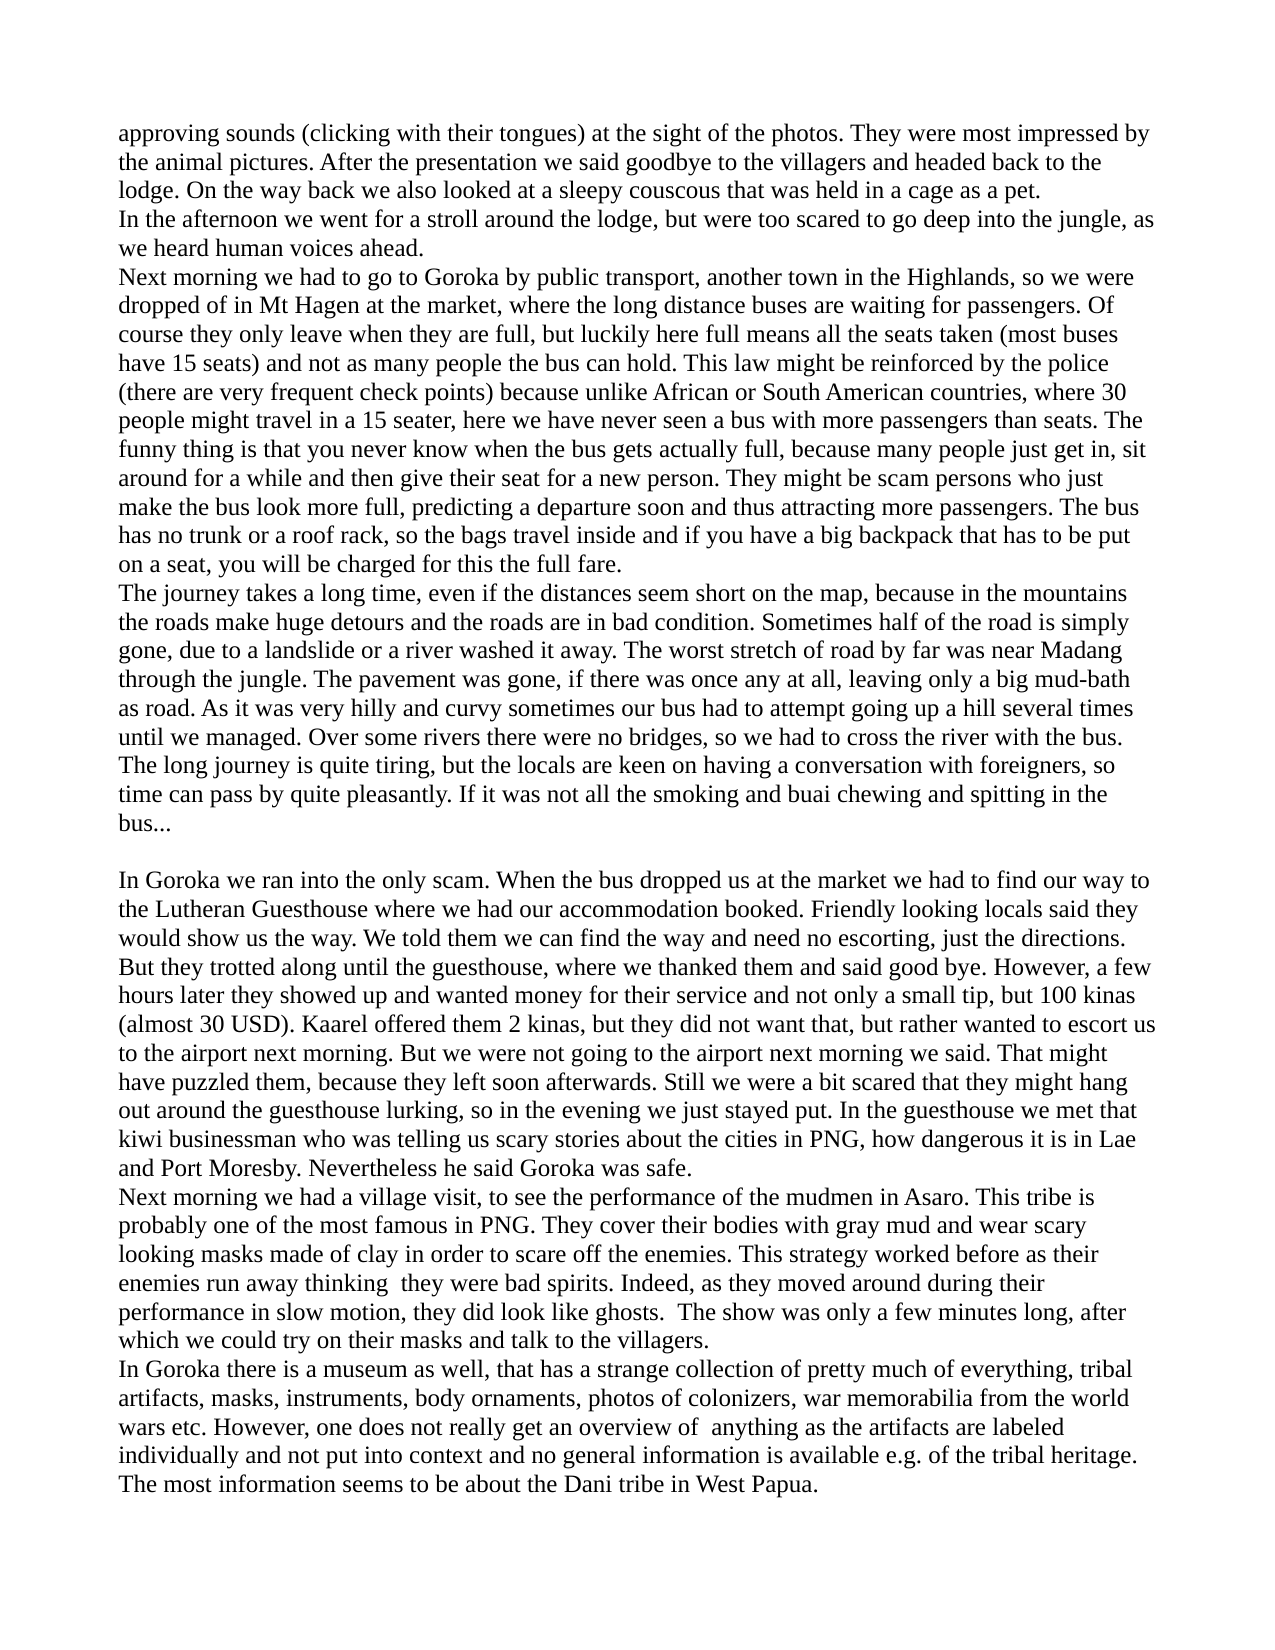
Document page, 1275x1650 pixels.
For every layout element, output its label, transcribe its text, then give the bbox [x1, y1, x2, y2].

text In Goroka there is a museum as well, that has a strange collection of pretty much of everything, tribal artifacts, masks, instruments, body ornaments, photos of colonizers, war memorabilia from the world wars etc. However, one does not really get an overview of anything as the artifacts are labeled individually and not put into context and no general information is available e.g. of the tribal heritage. The most information seems to be about the Dani tribe in West Papua. [118, 1354, 1157, 1498]
text In the afternoon we went for a stroll around the lodge, but were too scared to go deep into the jungle, as we heard human voices ahead. [118, 204, 1157, 262]
text Next morning we had to go to Goroka by public transport, another town in the Highlands, so we were dropped of in Mt Hagen at the market, where the long distance buses are waiting for passengers. Of course they only leave when they are full, but luckily here full means all the seats taken (most buses have 15 seats) and not as many people the bus can hold. This law might be reinforced by the police (there are very frequent check points) because unlike African or South American countries, where 30 people might travel in a 15 seater, here we have never seen a bus with more passengers than seats. The funny thing is that you never know when the bus gets actually full, because many people just get in, sit around for a while and then give their seat for a new person. They might be scam persons who just make the bus look more full, predicting a departure soon and thus attracting more passengers. The bus has no trunk or a roof rack, so the bags travel inside and if you have a big backpack that has to be put on a seat, you will be charged for this the full fare. [118, 262, 1157, 578]
text Next morning we had a village visit, to see the performance of the mudmen in Asaro. This tribe is probably one of the most famous in PNG. They cover their bodies with gray mud and wear scary looking masks made of clay in order to scare off the enemies. This strategy worked before as their enemies run away thinking they were bad spirits. Indeed, as they moved around during their performance in slow motion, they did look like ghosts. The show was only a few minutes long, after which we could try on their masks and talk to the villagers. [118, 1182, 1157, 1354]
text In Goroka we ran into the only scam. When the bus dropped us at the market we had to find our way to the Lutheran Guesthouse where we had our accommodation booked. Friendly looking locals said they would show us the way. We told them we can find the way and need no escorting, just the directions. But they trotted along until the guesthouse, where we thanked them and said good bye. However, a few hours later they showed up and wanted money for their service and not only a small tip, but 100 kinas (almost 30 USD). Kaarel offered them 2 kinas, but they did not want that, but rather wanted to escort us to the airport next morning. But we were not going to the airport next morning we said. That might have puzzled them, because they left soon afterwards. Still we were a bit scared that they might hang out around the guesthouse lurking, so in the evening we just stayed put. In the guesthouse we met that kiwi businessman who was telling us scary stories about the cities in PNG, how dangerous it is in Lae and Port Moresby. Nevertheless he said Goroka was safe. [118, 866, 1157, 1182]
text The journey takes a long time, even if the distances seem short on the map, because in the mountains the roads make huge detours and the roads are in bad condition. Sometimes half of the road is simply gone, due to a landslide or a river washed it away. The worst stretch of road by far was near Madang through the jungle. The pavement was gone, if there was once any at all, leaving only a big mud-bath as road. As it was very hilly and curvy sometimes our bus had to attempt going up a hill several times until we managed. Over some rivers there were no bridges, so we had to cross the river with the bus. The long journey is quite tiring, but the locals are keen on having a conversation with foreigners, so time can pass by quite pleasantly. If it was not all the smoking and buai chewing and spitting in the bus... [118, 578, 1157, 837]
text approving sounds (clicking with their tongues) at the sight of the photos. They were most impressed by the animal pictures. After the presentation we said goodbye to the villagers and headed back to the lodge. On the way back we also looked at a sleepy couscous that was held in a cage as a pet. [118, 118, 1157, 204]
